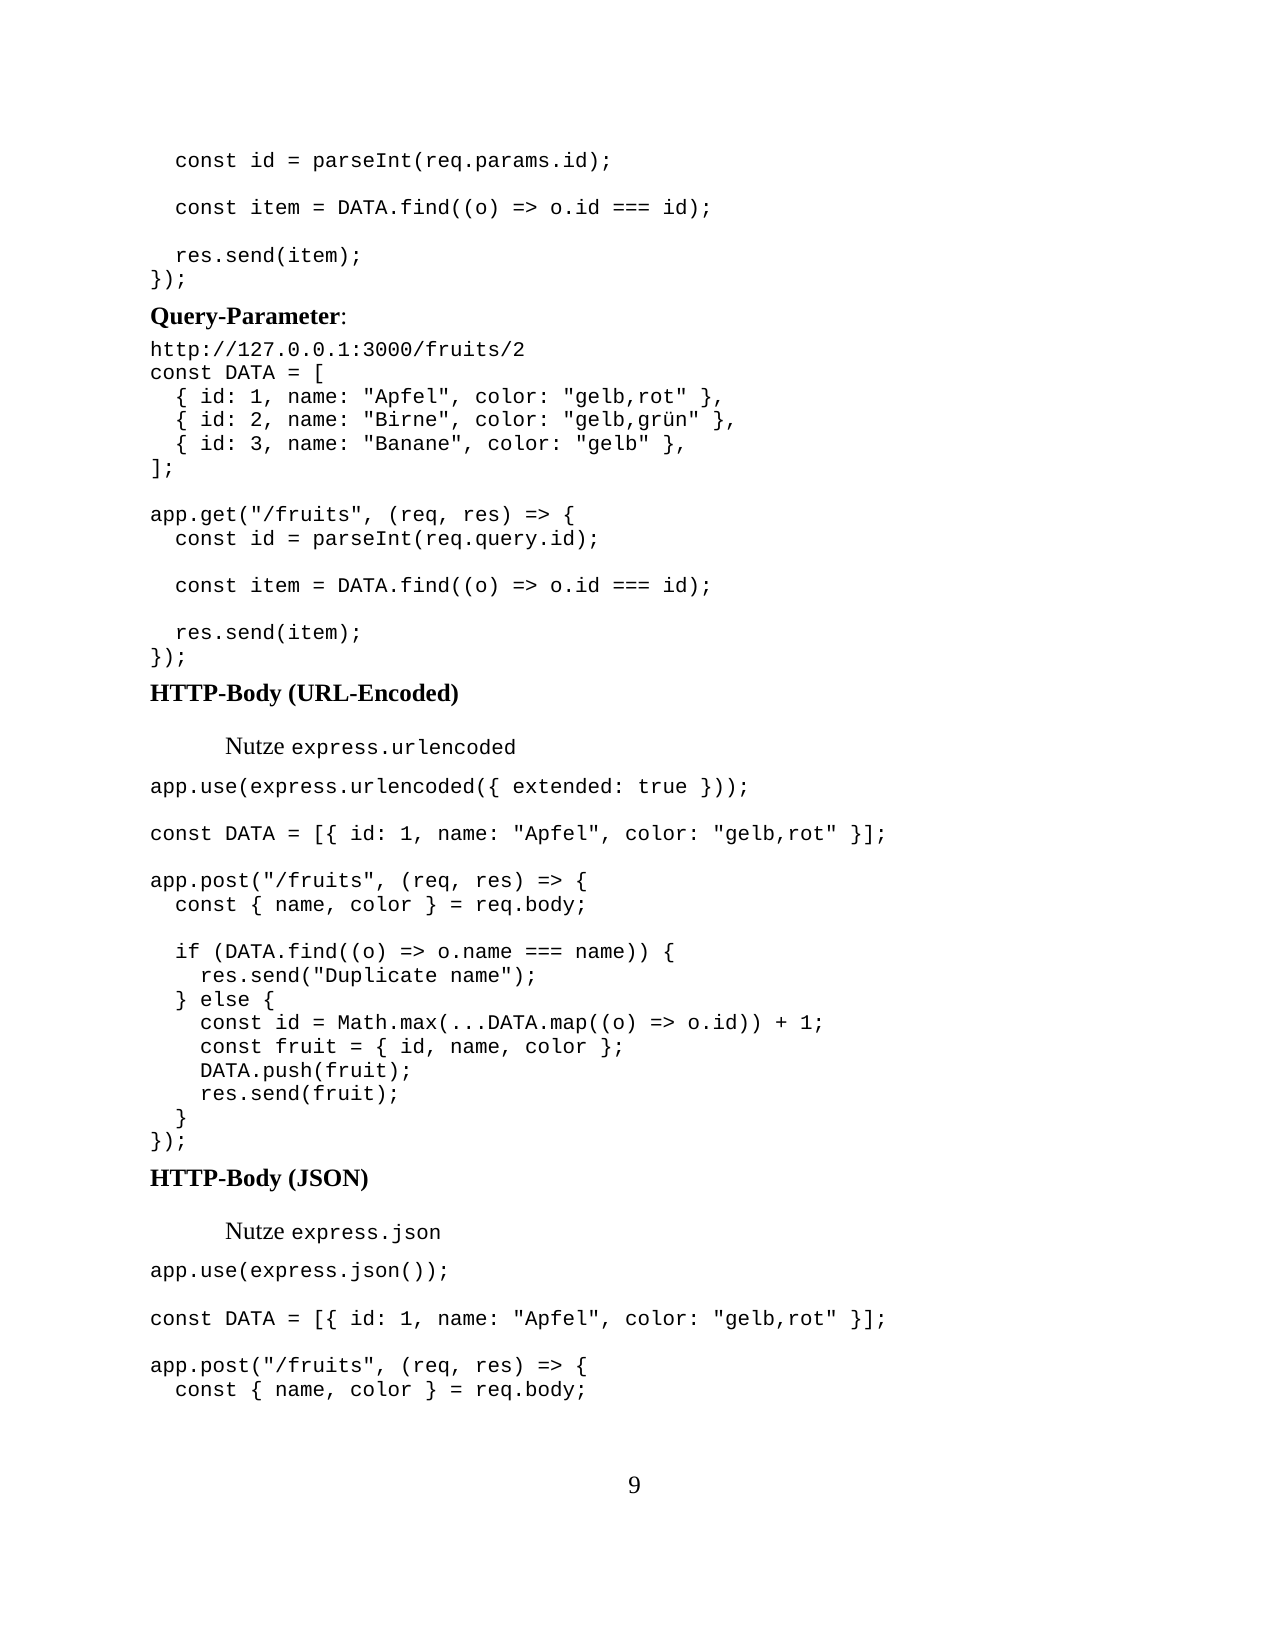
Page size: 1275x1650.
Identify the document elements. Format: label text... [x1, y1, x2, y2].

text }); [150, 1131, 1125, 1154]
text const { name, color } = req.body; [150, 894, 1125, 918]
text const DATA = [{ id: 1, name: "Apfel", color: "gelb,rot" }]; [150, 823, 1125, 847]
text res.send(item); [150, 244, 1125, 268]
text Nutze express.json [225, 1216, 1125, 1245]
text }); [150, 268, 1125, 292]
text app.get("/fruits", (req, res) => { [150, 504, 1125, 528]
text { id: 3, name: "Banane", color: "gelb" }, [150, 433, 1125, 457]
text HTTP-Body (URL-Encoded) [150, 678, 1125, 707]
text const id = parseInt(req.params.id); [150, 150, 1125, 174]
text Query-Parameter: [150, 301, 1125, 329]
text const { name, color } = req.body; [150, 1379, 1125, 1402]
text } else { [150, 989, 1125, 1012]
text const DATA = [ [150, 362, 1125, 386]
text res.send("Duplicate name"); [150, 965, 1125, 989]
text if (DATA.find((o) => o.name === name)) { [150, 941, 1125, 965]
text app.use(express.urlencoded({ extended: true })); [150, 776, 1125, 799]
text DATA.push(fruit); [150, 1059, 1125, 1083]
text const id = Math.max(...DATA.map((o) => o.id)) + 1; [150, 1012, 1125, 1036]
text HTTP-Body (JSON) [150, 1163, 1125, 1192]
text Nutze express.urlencoded [225, 731, 1125, 761]
text const item = DATA.find((o) => o.id === id); [150, 575, 1125, 599]
text const fruit = { id, name, color }; [150, 1036, 1125, 1059]
text app.post("/fruits", (req, res) => { [150, 1355, 1125, 1379]
text { id: 2, name: "Birne", color: "gelb,grün" }, [150, 409, 1125, 433]
text app.use(express.json()); [150, 1260, 1125, 1284]
text }); [150, 646, 1125, 669]
text const item = DATA.find((o) => o.id === id); [150, 197, 1125, 221]
text app.post("/fruits", (req, res) => { [150, 870, 1125, 894]
text res.send(fruit); [150, 1083, 1125, 1107]
text } [150, 1107, 1125, 1131]
text const id = parseInt(req.query.id); [150, 528, 1125, 551]
text res.send(item); [150, 622, 1125, 646]
text http://127.0.0.1:3000/fruits/2 [150, 338, 1125, 362]
text ]; [150, 457, 1125, 480]
text { id: 1, name: "Apfel", color: "gelb,rot" }, [150, 386, 1125, 409]
text const DATA = [{ id: 1, name: "Apfel", color: "gelb,rot" }]; [150, 1308, 1125, 1331]
